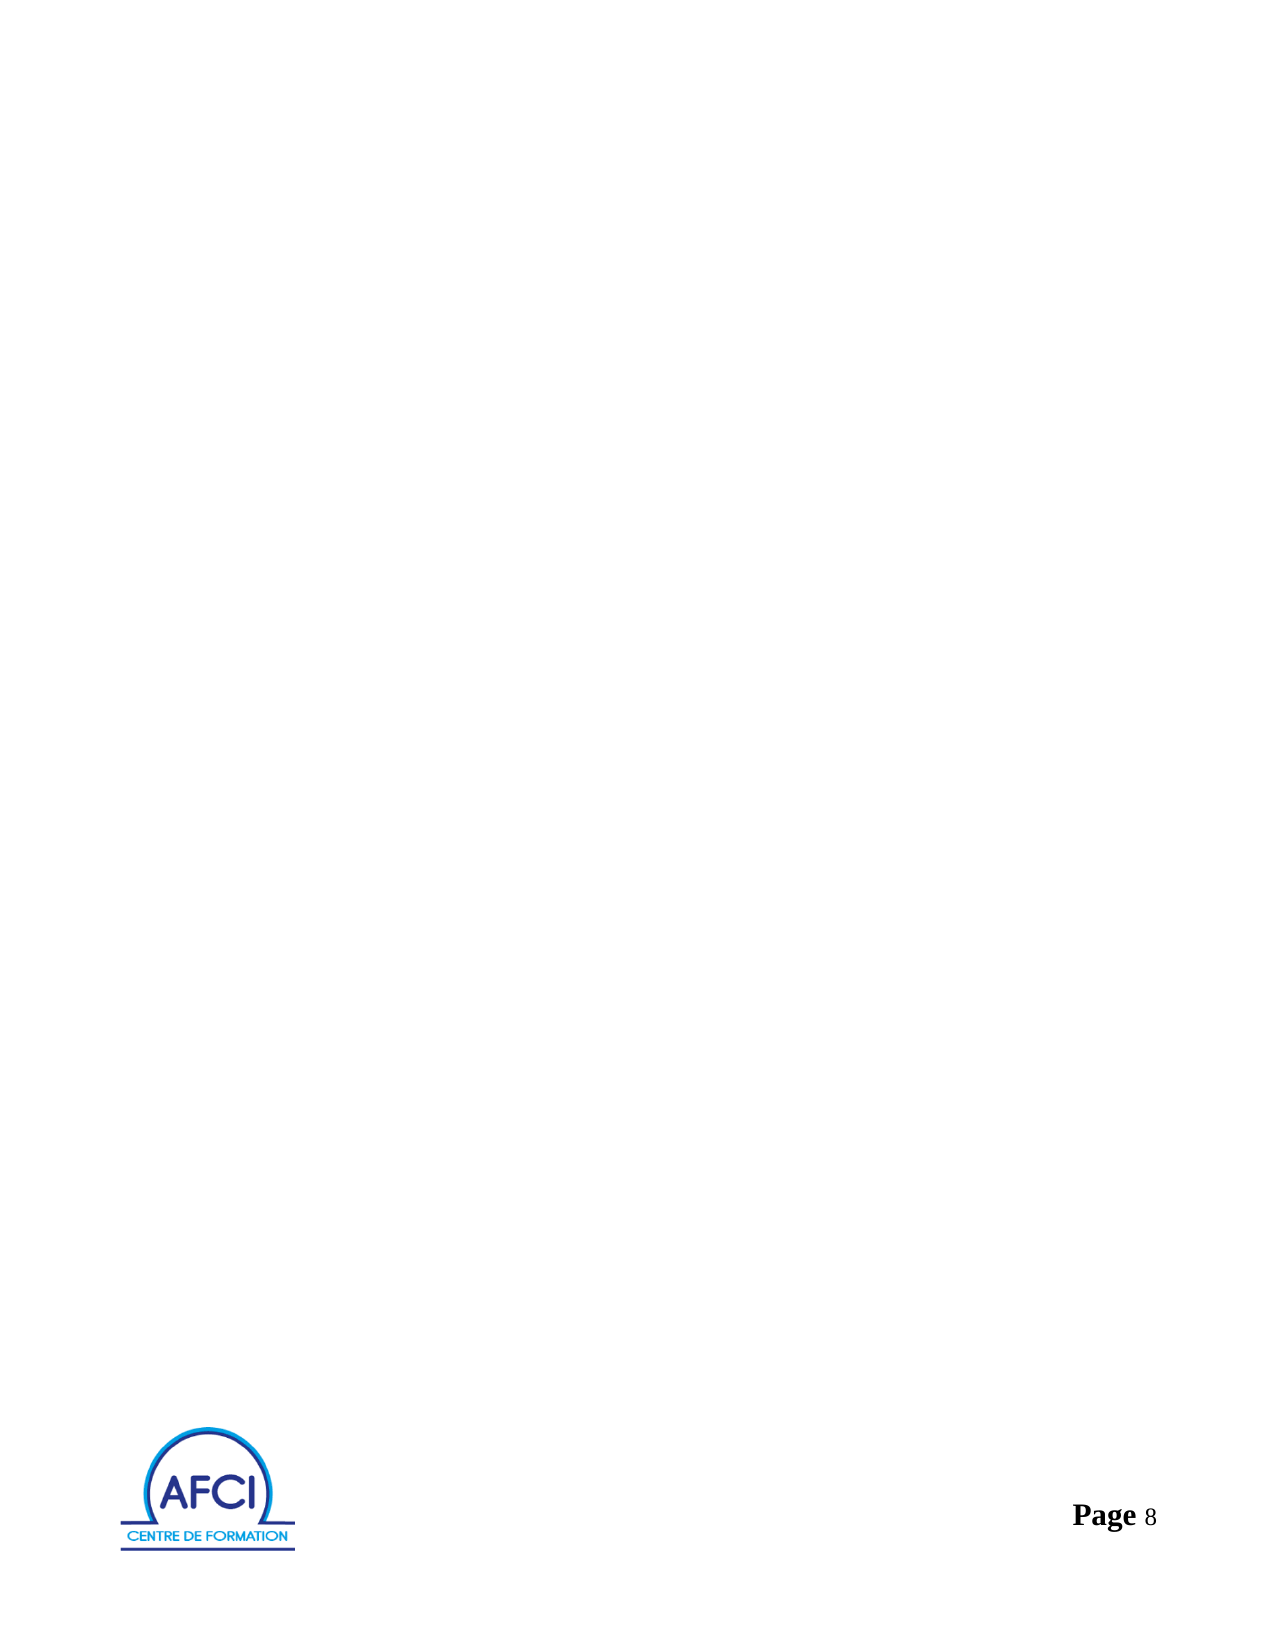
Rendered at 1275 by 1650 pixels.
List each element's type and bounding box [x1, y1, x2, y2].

picture [120, 1427, 295, 1551]
